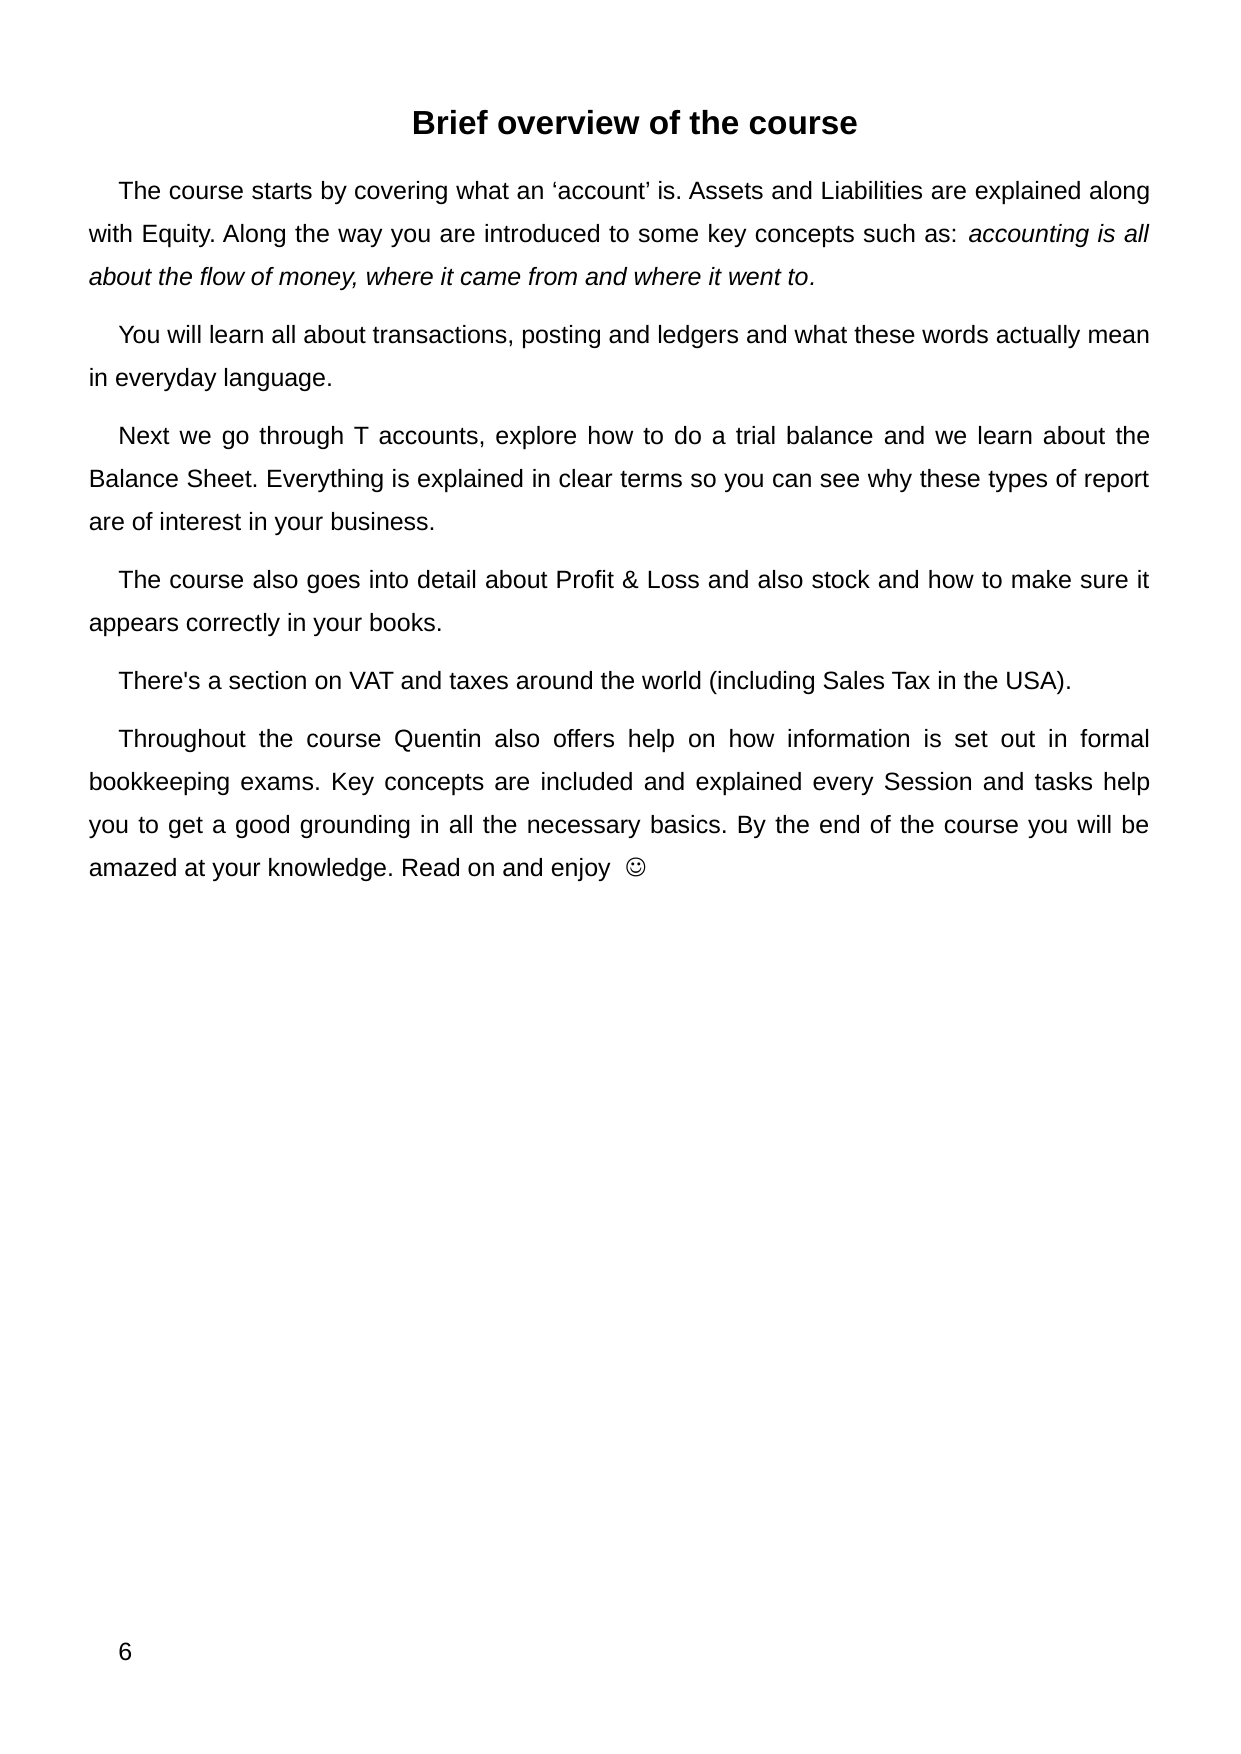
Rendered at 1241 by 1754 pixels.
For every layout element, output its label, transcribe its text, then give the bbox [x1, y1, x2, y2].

text Brief overview of the course [88, 103, 1152, 142]
text There's a section on VAT and taxes around the world (including Sales Tax in the USA). [88, 666, 1152, 695]
text Next we go through T accounts, explore how to do a trial balance and we learn about the Balance Sheet. Everything is explained in clear terms so you can see why these types of report are of interest in your business. [88, 421, 1152, 536]
text You will learn all about transactions, posting and ledgers and what these words actually mean in everyday language. [88, 320, 1152, 392]
text The course also goes into detail about Profit & Loss and also stock and how to make sure it appears correctly in your books. [88, 565, 1152, 637]
text The course starts by covering what an ‘account’ is. Assets and Liabilities are explained along with Equity. Along the way you are introduced to some key concepts such as: accounting is all about the flow of money, where it came from and where it went to. [88, 176, 1152, 291]
text Throughout the course Quentin also offers help on how information is set out in formal bookkeeping exams. Key concepts are included and explained every Session and tasks help you to get a good grounding in all the necessary basics. By the end of the course you will be amazed at your knowledge. Read on and enjoy  [88, 724, 1152, 882]
